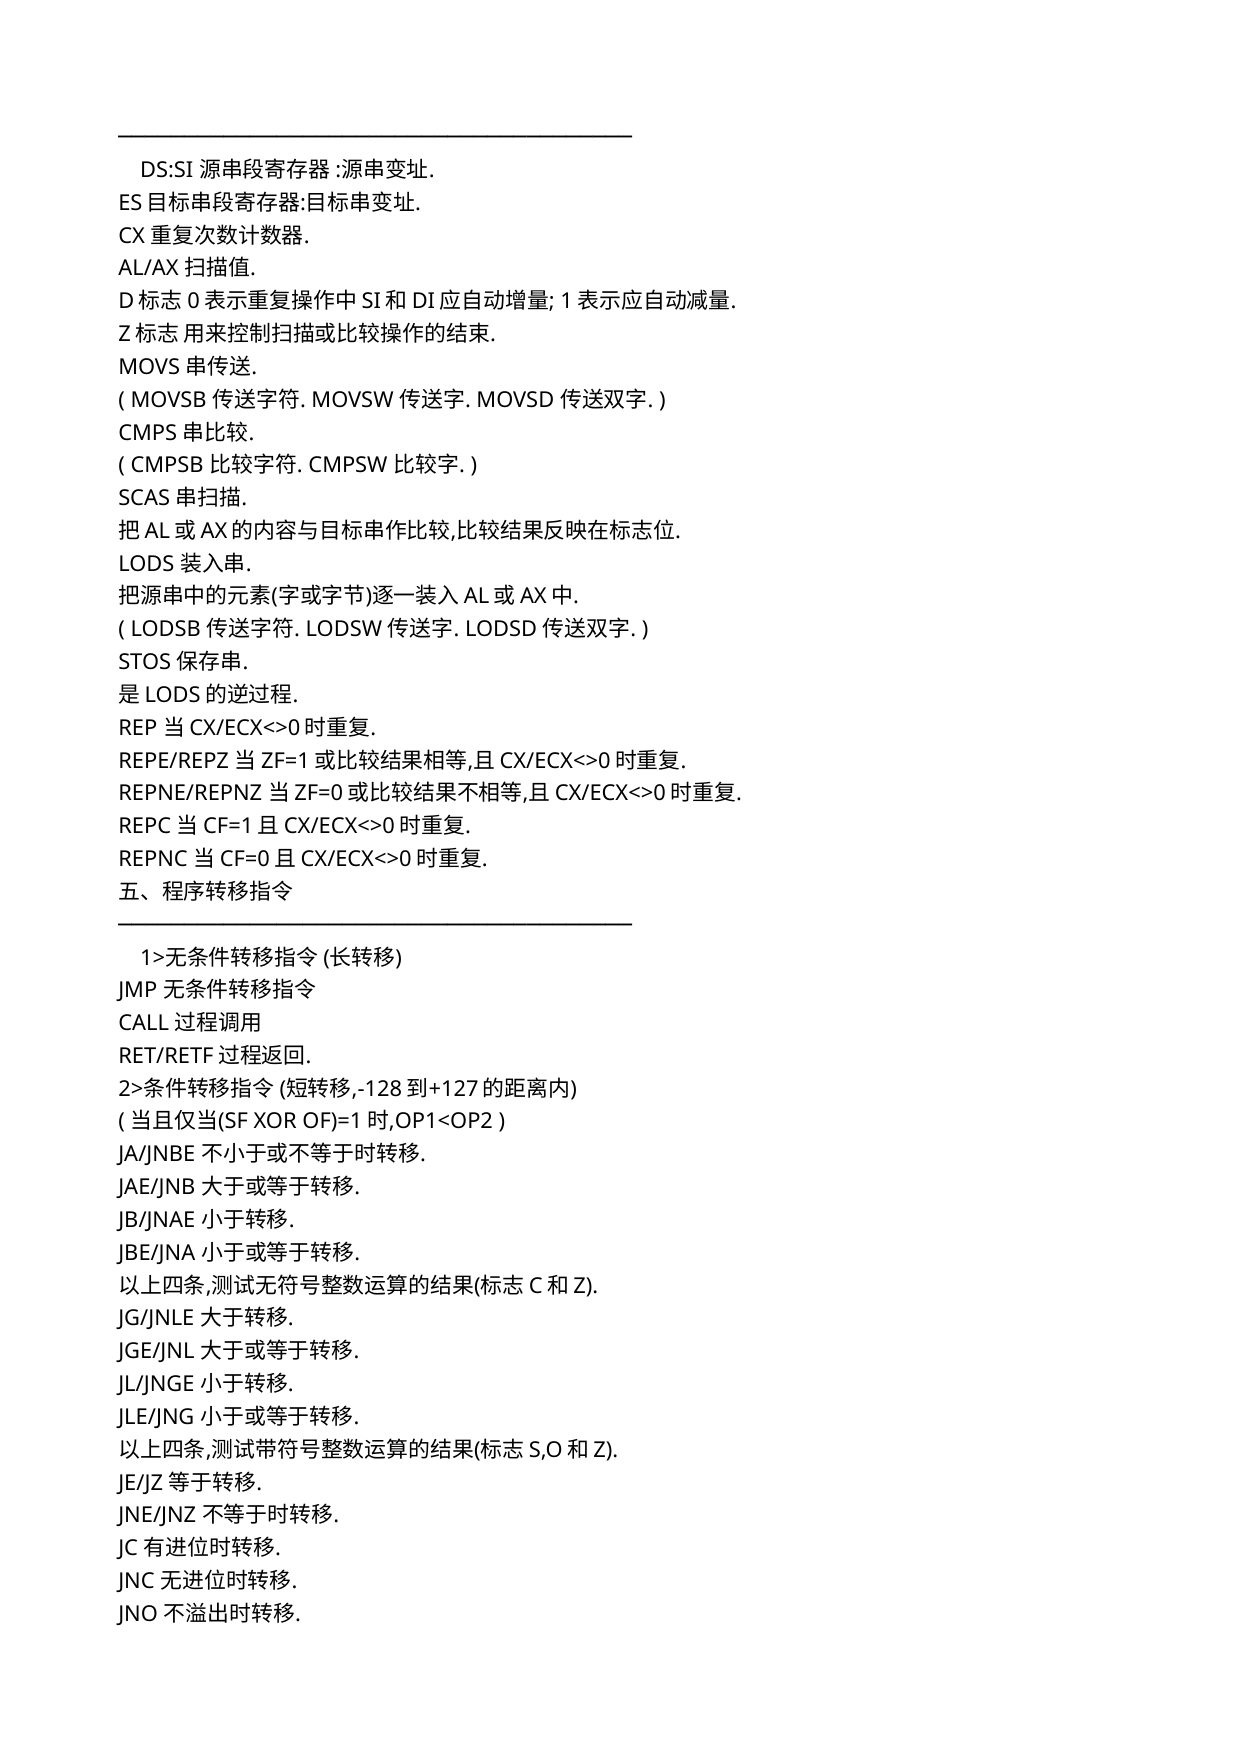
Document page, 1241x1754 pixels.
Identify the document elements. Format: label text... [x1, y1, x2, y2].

text ─────────────────────────────────────── DS:SI 源串段寄存器 :源串变址. ES目标串段寄存器:目标串变址. CX 重复次数计数器. AL/AX 扫描值. D标志 0表示重复操作中SI和DI应自动增量; 1表示应自动减量. Z标志 用来控制扫描或比较操作的结束. MOVS 串传送. ( MOVSB 传送字符. MOVSW 传送字. MOVSD 传送双字. ) CMPS 串比较. ( CMPSB 比较字符. CMPSW 比较字. ) SCAS 串扫描. 把AL或AX的内容与目标串作比较,比较结果反映在标志位. LODS 装入串. 把源串中的元素(字或字节)逐一装入AL或AX中. ( LODSB 传送字符. LODSW 传送字. LODSD 传送双字. ) STOS 保存串. 是LODS的逆过程. REP 当CX/ECX<>0时重复. REPE/REPZ 当ZF=1或比较结果相等,且CX/ECX<>0时重复. REPNE/REPNZ 当ZF=0或比较结果不相等,且CX/ECX<>0时重复. REPC 当CF=1且CX/ECX<>0时重复. REPNC 当CF=0且CX/ECX<>0时重复. 五、程序转移指令 ─────────────────────────────────────── 1>无条件转移指令 (长转移) JMP 无条件转移指令 CALL 过程调用 RET/RETF过程返回. 2>条件转移指令 (短转移,-128到+127的距离内) ( 当且仅当(SF XOR OF)=1时,OP1<OP2 ) JA/JNBE 不小于或不等于时转移. JAE/JNB 大于或等于转移. JB/JNAE 小于转移. JBE/JNA 小于或等于转移. 以上四条,测试无符号整数运算的结果(标志C和Z). JG/JNLE 大于转移. JGE/JNL 大于或等于转移. JL/JNGE 小于转移. JLE/JNG 小于或等于转移. 以上四条,测试带符号整数运算的结果(标志S,O和Z). JE/JZ 等于转移. JNE/JNZ 不等于时转移. JC 有进位时转移. JNC 无进位时转移. JNO 不溢出时转移. [118, 118, 1122, 1627]
